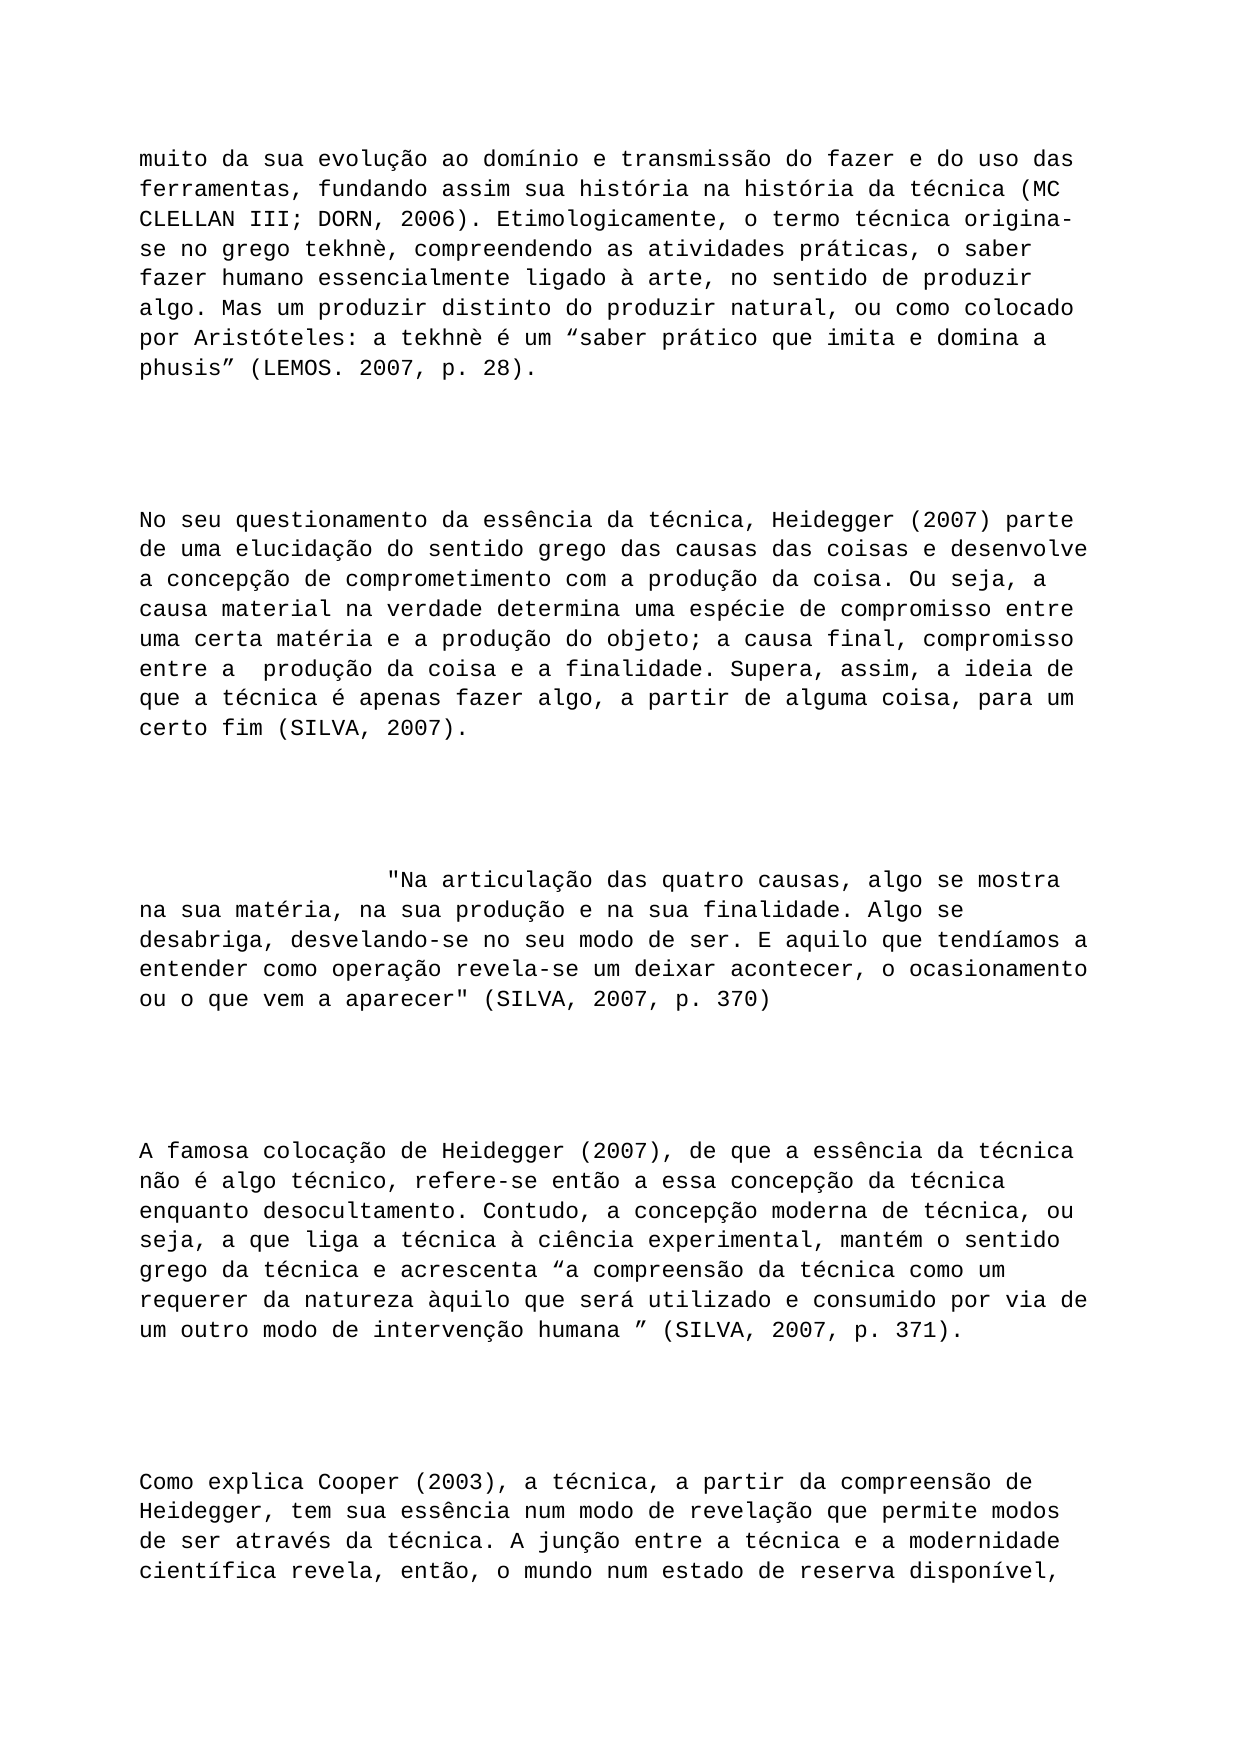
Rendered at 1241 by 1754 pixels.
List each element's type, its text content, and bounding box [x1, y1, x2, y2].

text "Na articulação das quatro causas, algo se mostra na sua matéria, na sua produção e na sua finalidade. Algo se desabriga, desvelando-se no seu modo de ser. E aquilo que tendíamos a entender como operação revela-se um deixar acontecer, o ocasionamento ou o que vem a aparecer" (SILVA, 2007, p. 370) [139, 868, 1101, 1013]
text Como explica Cooper (2003), a técnica, a partir da compreensão de Heidegger, tem sua essência num modo de revelação que permite modos de ser através da técnica. A junção entre a técnica e a modernidade científica revela, então, o mundo num estado de reserva disponível, [139, 1470, 1101, 1585]
text muito da sua evolução ao domínio e transmissão do fazer e do uso das ferramentas, fundando assim sua história na história da técnica (MC CLELLAN III; DORN, 2006). Etimologicamente, o termo técnica origina-se no grego tekhnè, compreendendo as atividades práticas, o saber fazer humano essencialmente ligado à arte, no sentido de produzir algo. Mas um produzir distinto do produzir natural, ou como colocado por Aristóteles: a tekhnè é um “saber prático que imita e domina a phusis” (LEMOS. 2007, p. 28). [139, 148, 1101, 382]
text A famosa colocação de Heidegger (2007), de que a essência da técnica não é algo técnico, refere-se então a essa concepção da técnica enquanto desocultamento. Contudo, a concepção moderna de técnica, ou seja, a que liga a técnica à ciência experimental, mantém o sentido grego da técnica e acrescenta “a compreensão da técnica como um requerer da natureza àquilo que será utilizado e consumido por via de um outro modo de intervenção humana ” (SILVA, 2007, p. 371). [139, 1139, 1101, 1344]
text No seu questionamento da essência da técnica, Heidegger (2007) parte de uma elucidação do sentido grego das causas das coisas e desenvolve a concepção de comprometimento com a produção da coisa. Ou seja, a causa material na verdade determina uma espécie de compromisso entre uma certa matéria e a produção do objeto; a causa final, compromisso entre a produção da coisa e a finalidade. Supera, assim, a ideia de que a técnica é apenas fazer algo, a partir de alguma coisa, para um certo fim (SILVA, 2007). [139, 508, 1101, 742]
